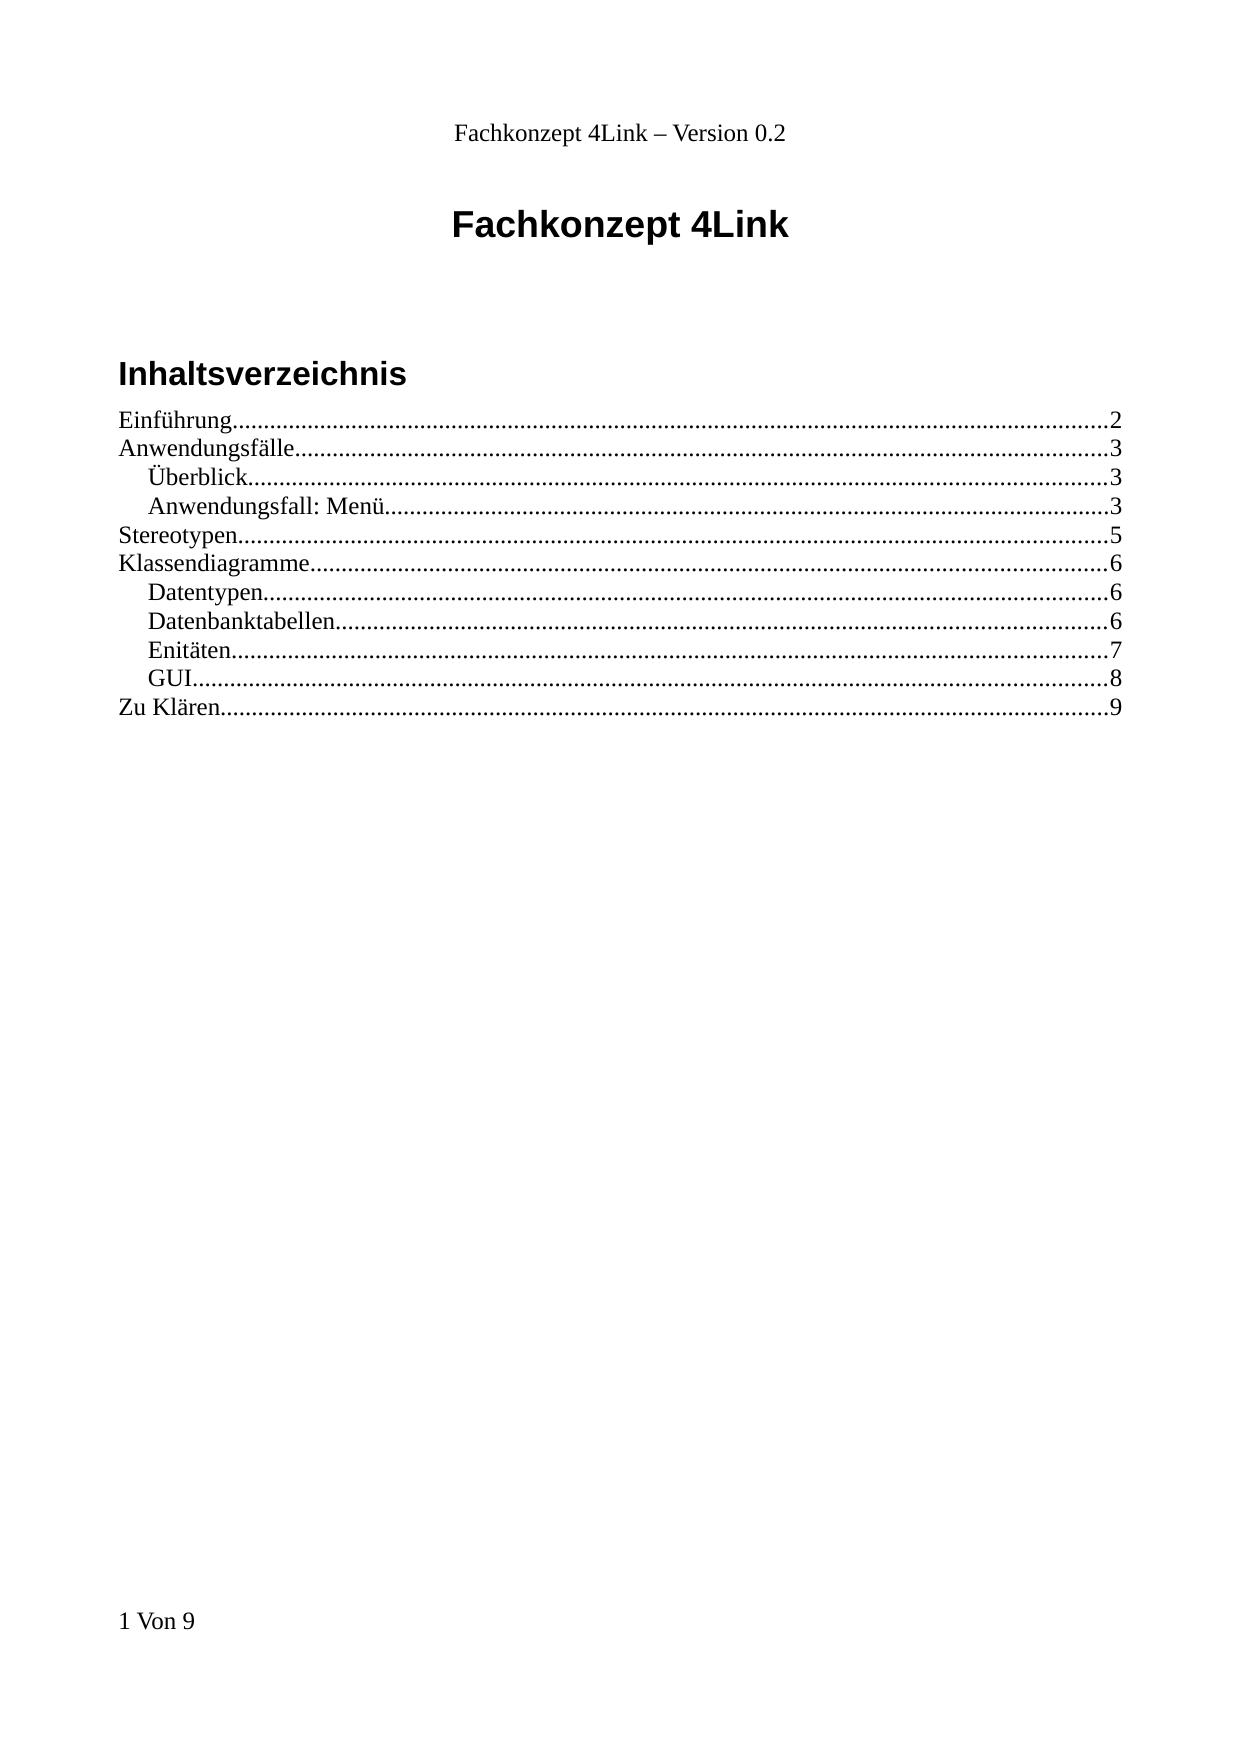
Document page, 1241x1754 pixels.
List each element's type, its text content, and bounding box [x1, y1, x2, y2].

text Datenbanktabellen 6 [148, 606, 1122, 635]
title Fachkonzept 4Link [118, 202, 1122, 245]
text Anwendungsfall: Menü 3 [148, 491, 1122, 520]
text Anwendungsfälle 3 [118, 433, 1122, 462]
text Enitäten 7 [148, 635, 1122, 663]
text Stereotypen 5 [118, 520, 1122, 548]
text Datentypen 6 [148, 577, 1122, 606]
subtitle Inhaltsverzeichnis [118, 354, 1122, 392]
text Überblick 3 [148, 462, 1122, 491]
text GUI 8 [148, 663, 1122, 692]
text Klassendiagramme 6 [118, 548, 1122, 577]
text Zu Klären 9 [118, 692, 1122, 721]
text Einführung 2 [118, 405, 1122, 433]
